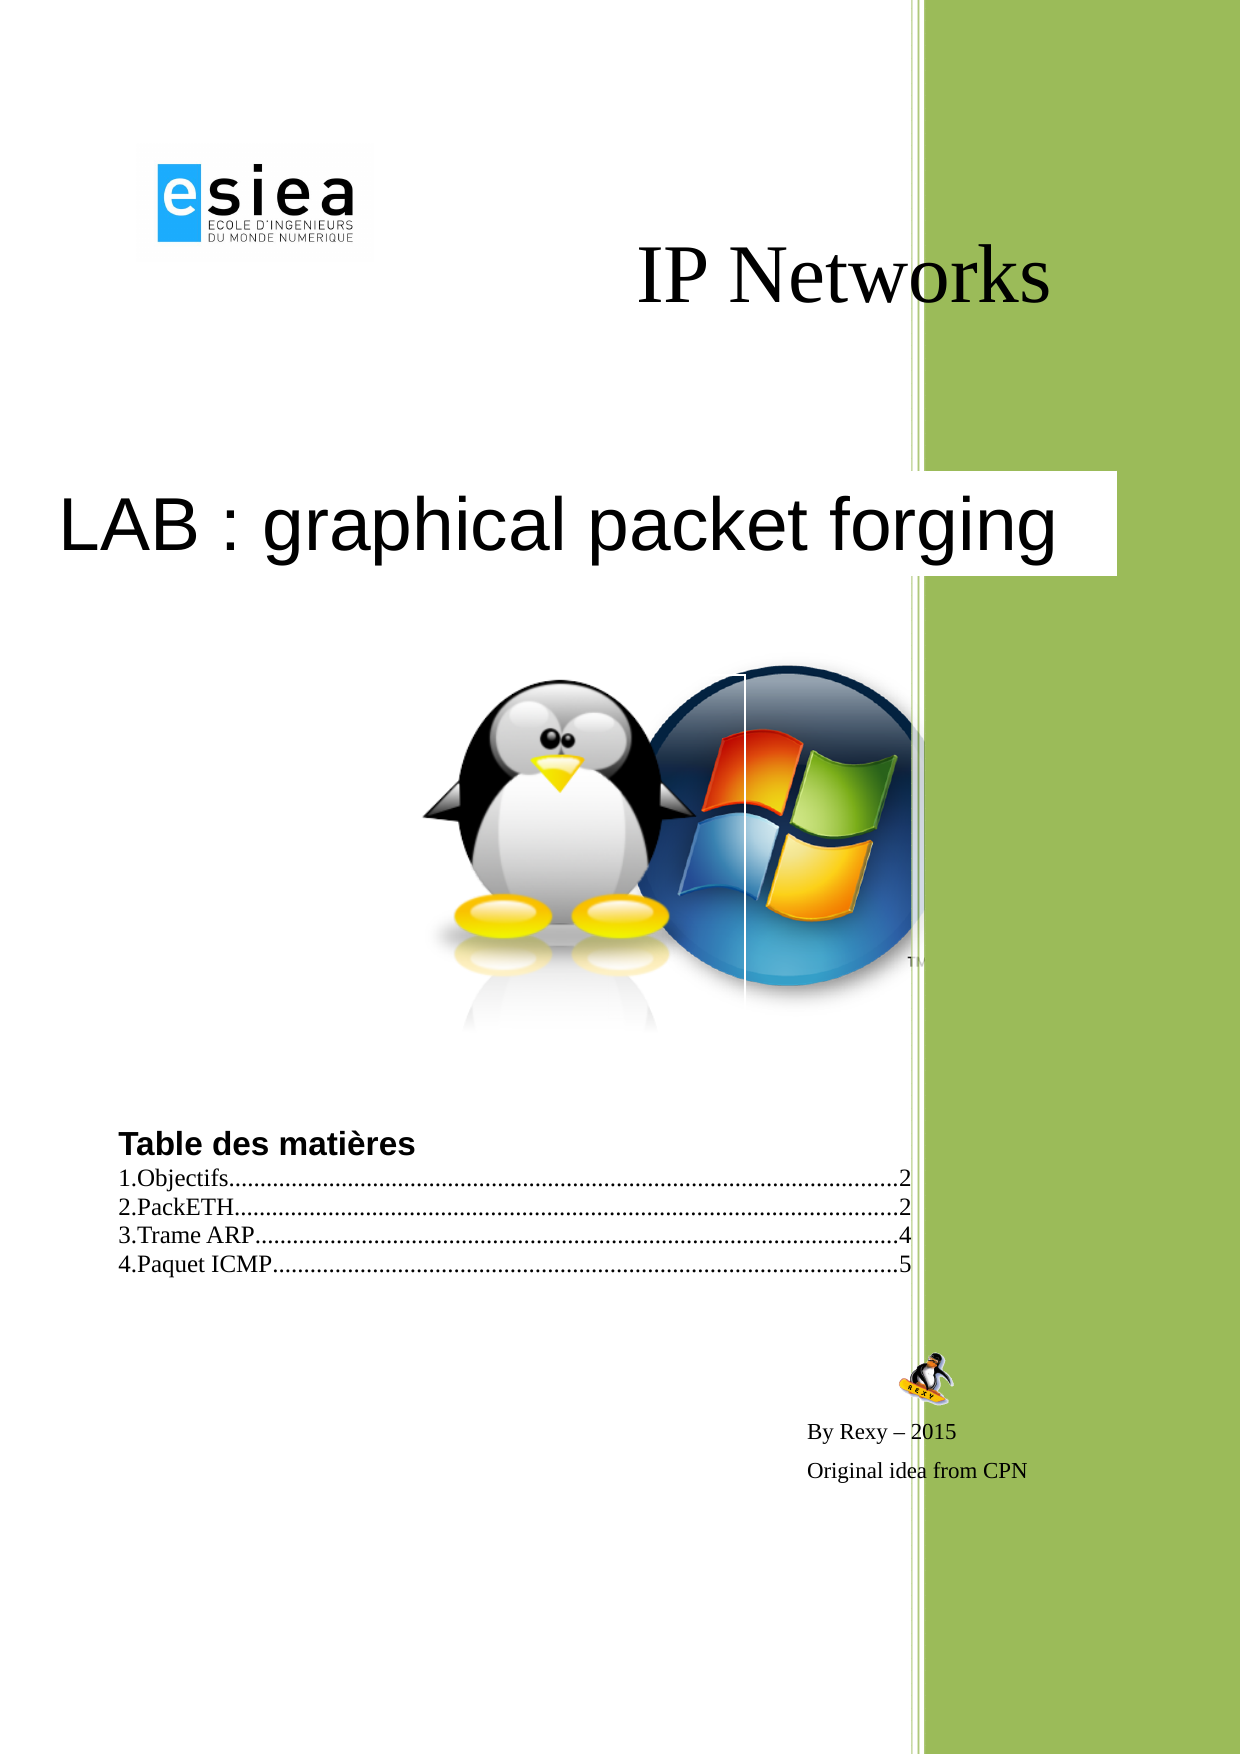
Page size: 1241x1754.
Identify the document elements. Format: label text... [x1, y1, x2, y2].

picture [898, 1352, 955, 1406]
picture [136, 143, 374, 262]
picture [609, 649, 924, 1019]
text 2.PackETH 2 [118, 1192, 911, 1220]
text 3.Trame ARP 4 [118, 1220, 911, 1249]
text 1.Objectifs 2 [118, 1163, 911, 1192]
subtitle Table des matières [118, 1124, 911, 1163]
text 4.Paquet ICMP 5 [118, 1249, 911, 1278]
text LAB : graphical packet forging [32, 480, 1085, 566]
picture [379, 676, 745, 1055]
